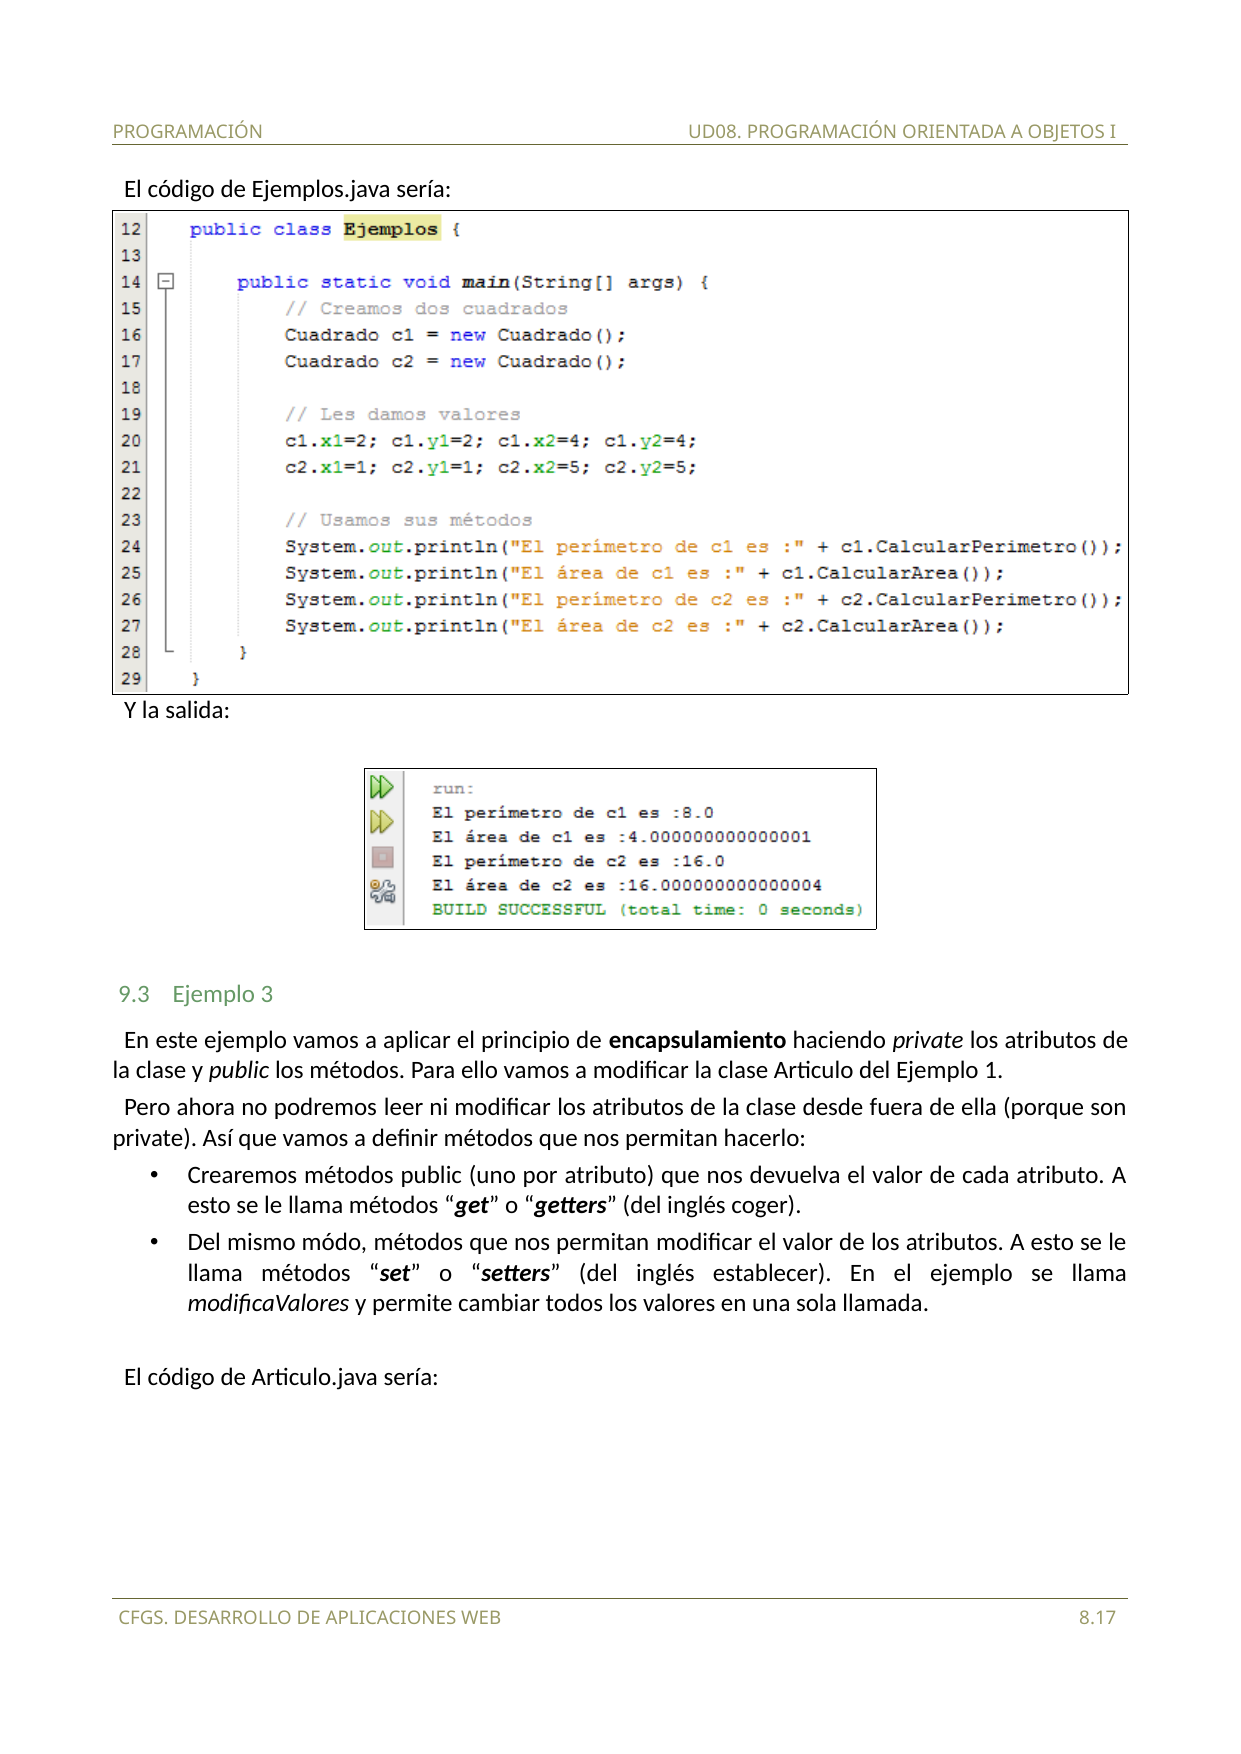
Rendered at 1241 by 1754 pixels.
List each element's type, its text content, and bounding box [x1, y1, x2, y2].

picture [366, 771, 874, 927]
text Pero ahora no podremos leer ni modificar los atributos de la clase desde fuera de ella (porque son private). Así que vamos a definir métodos que nos permitan hacerlo: [112, 1091, 1128, 1152]
text En este ejemplo vamos a aplicar el principio de encapsulamiento haciendo private los atributos de la clase y public los métodos. Para ello vamos a modificar la clase Articulo del Ejemplo 1. [112, 1024, 1128, 1085]
text Y la salida: [112, 695, 1128, 725]
list Crearemos métodos public (uno por atributo) que nos devuelva el valor de cada atributo. A esto se le llama métodos “get” o “getters” (del inglés coger). [150, 1159, 1128, 1220]
subtitle Ejemplo 3 [112, 978, 1128, 1009]
text El código de Articulo.java sería: [112, 1361, 1128, 1392]
picture [115, 213, 1125, 692]
text El código de Ejemplos.java sería: [112, 173, 1128, 204]
list Del mismo módo, métodos que nos permitan modificar el valor de los atributos. A esto se le llama métodos “set” o “setters” (del inglés establecer). En el ejemplo se llama modificaValores y permite cambiar todos los valores en una sola llamada. [150, 1226, 1128, 1318]
